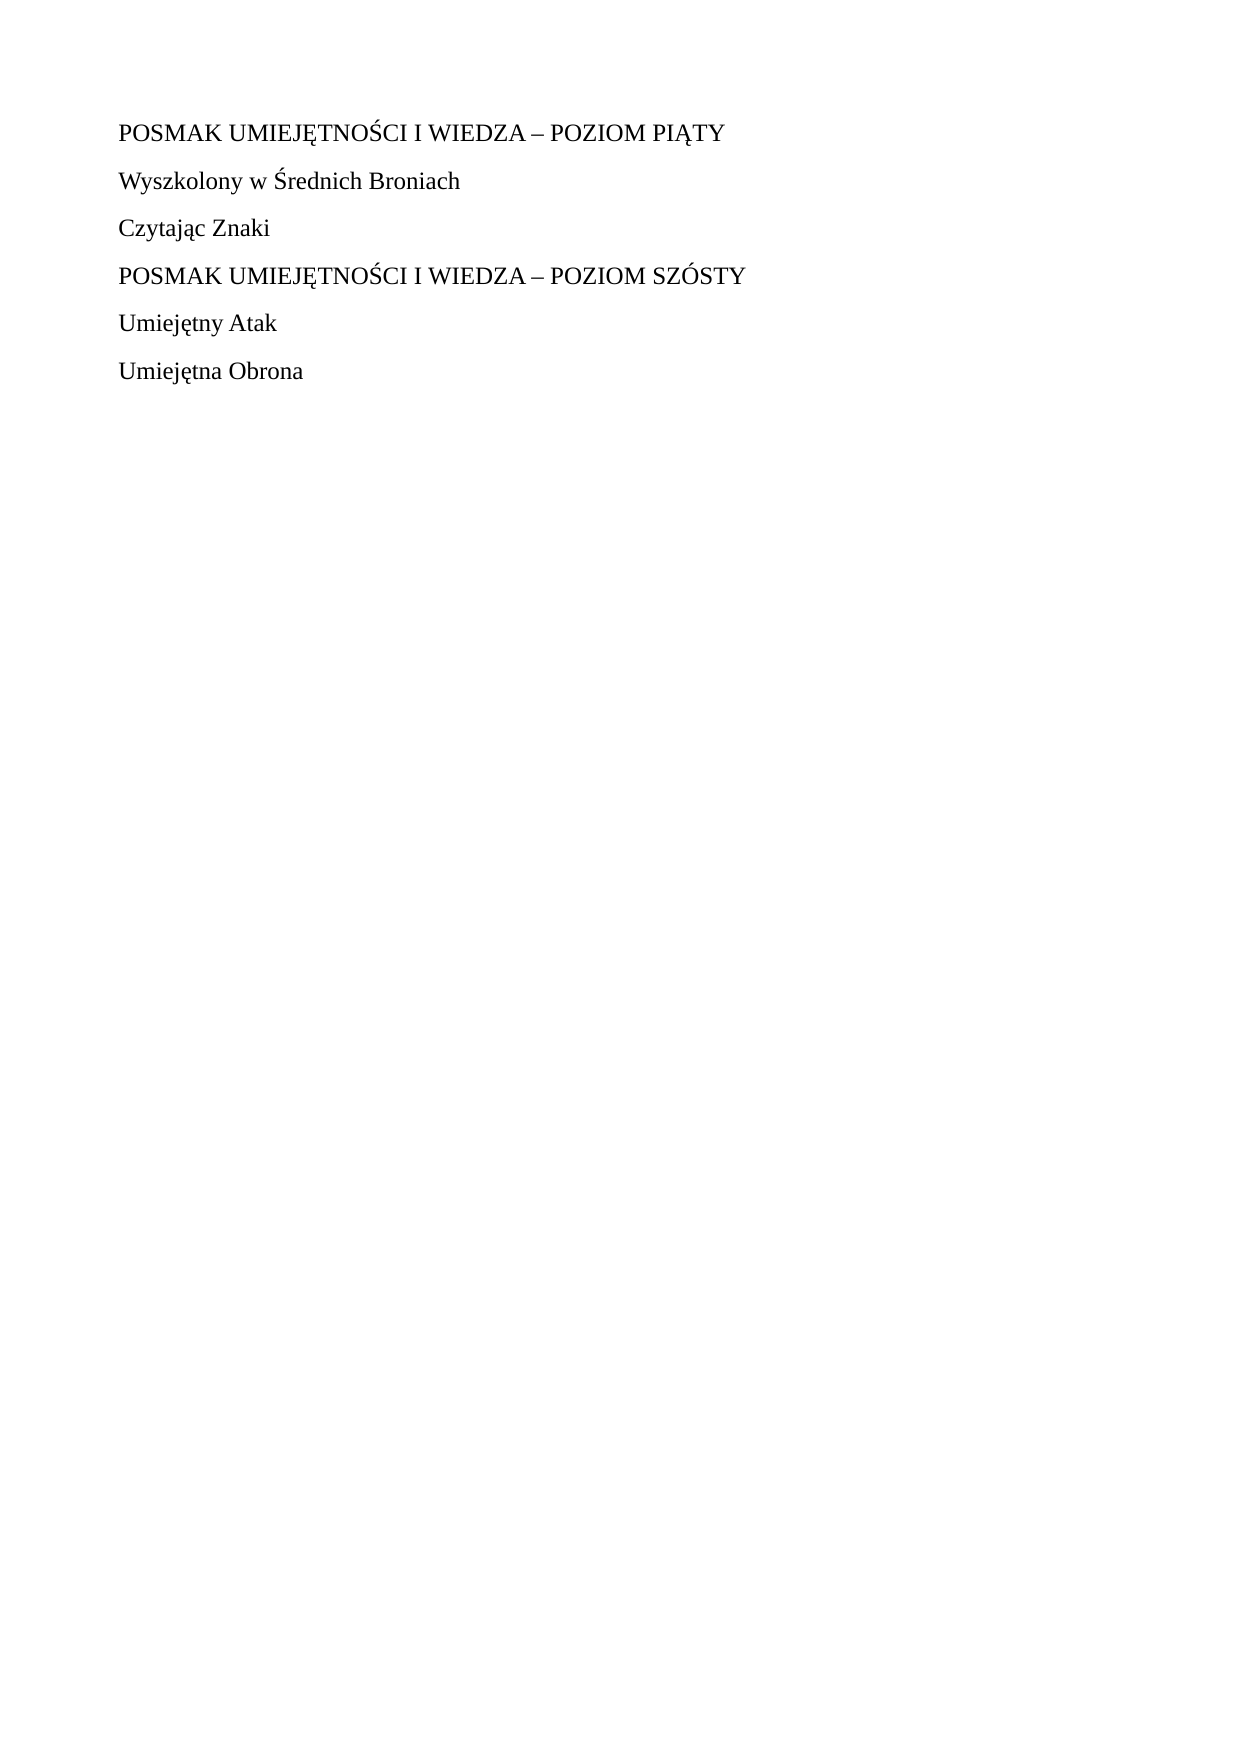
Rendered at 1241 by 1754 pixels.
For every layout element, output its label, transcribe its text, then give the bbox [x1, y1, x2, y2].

text POSMAK UMIEJĘTNOŚCI I WIEDZA – POZIOM SZÓSTY [118, 261, 1122, 290]
text Czytając Znaki [118, 213, 1122, 242]
text Umiejętny Atak [118, 308, 1122, 337]
text Umiejętna Obrona [118, 356, 1122, 385]
text POSMAK UMIEJĘTNOŚCI I WIEDZA – POZIOM PIĄTY [118, 118, 1122, 147]
text Wyszkolony w Średnich Broniach [118, 166, 1122, 194]
